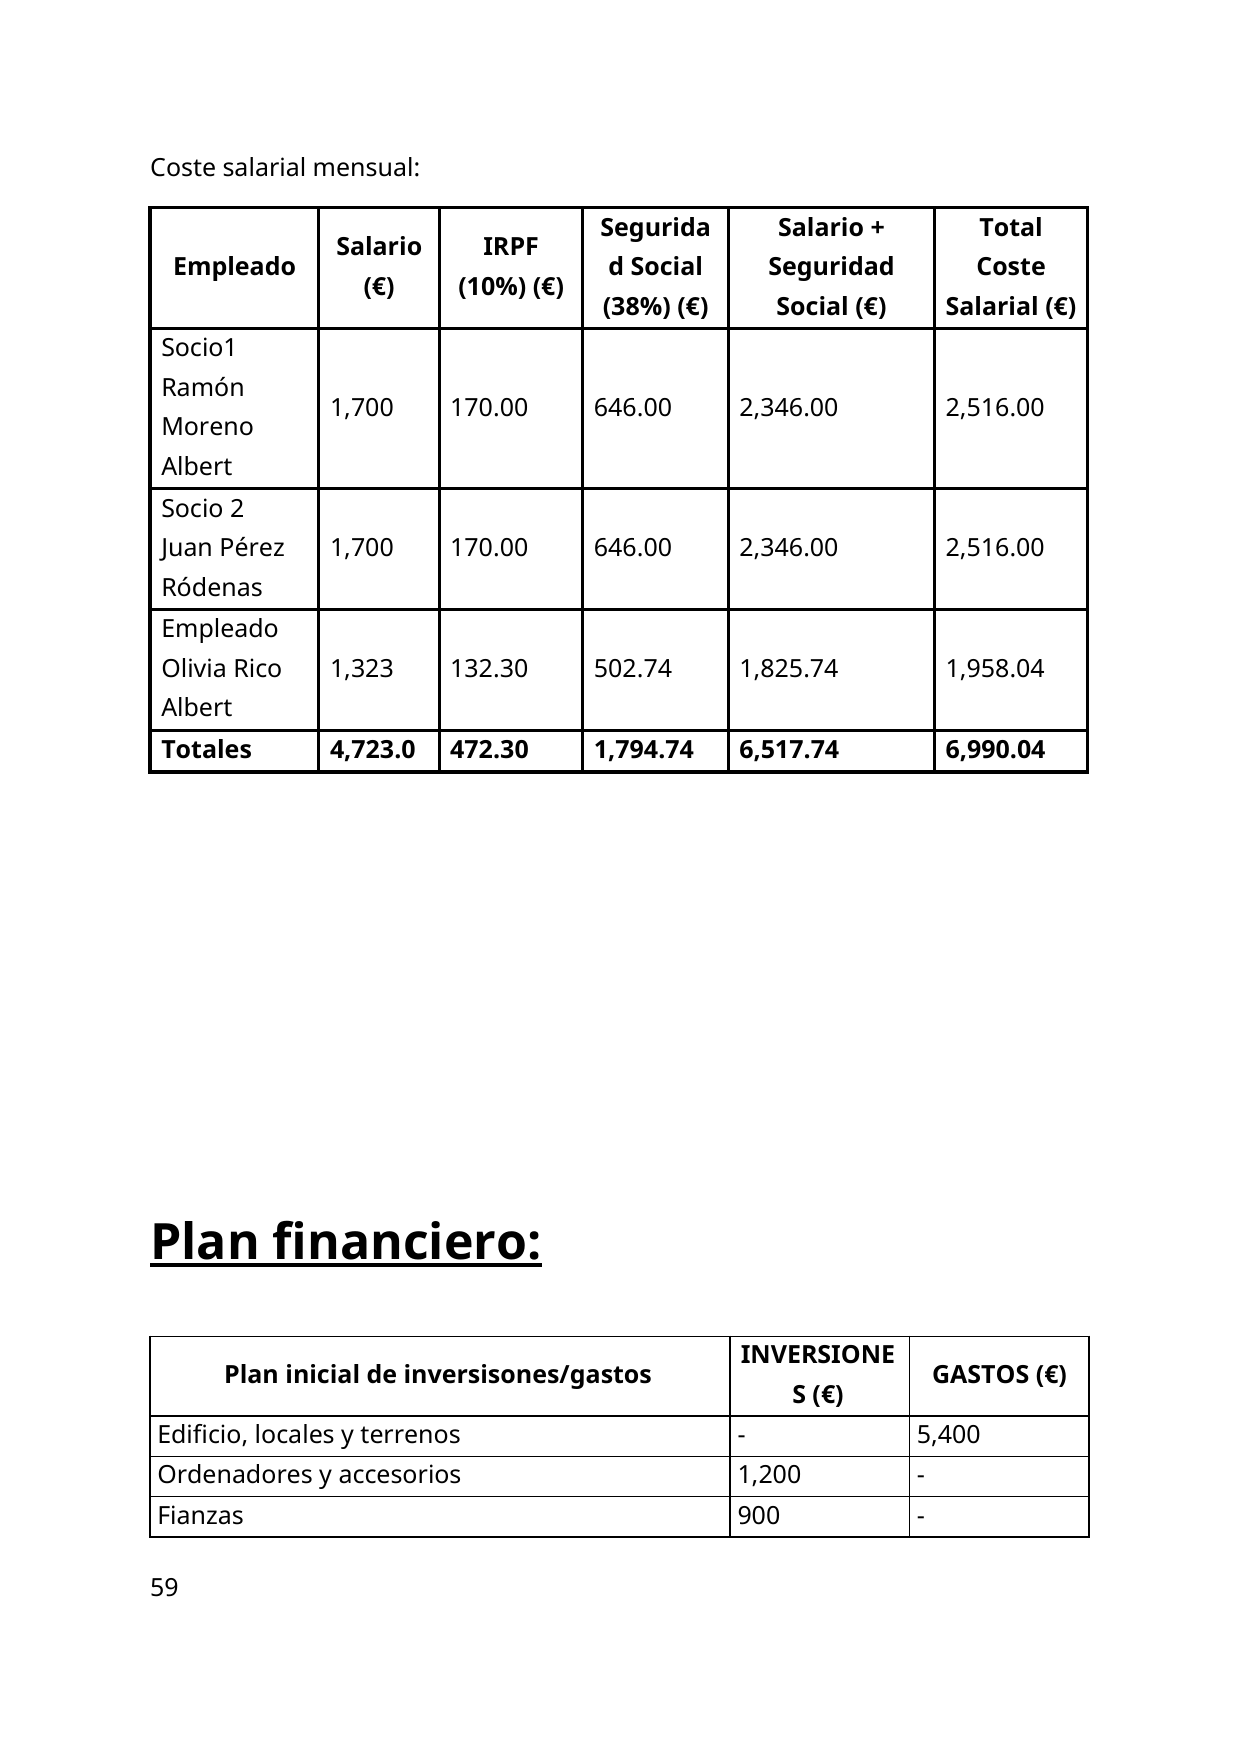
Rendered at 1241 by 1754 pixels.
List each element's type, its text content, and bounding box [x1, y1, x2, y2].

table_cell - [731, 1417, 909, 1456]
table_cell 5,400 [910, 1417, 1088, 1456]
table_header INVERSIONES (€) [731, 1337, 909, 1415]
table_cell Edificio, locales y terrenos [151, 1417, 729, 1456]
table_header Plan inicial de inversisones/gastos [151, 1337, 729, 1415]
table_cell 2,516.00 [936, 490, 1086, 608]
table_cell 170.00 [441, 490, 581, 608]
table_cell 170.00 [441, 330, 581, 487]
table_cell 1,700 [320, 490, 438, 608]
table_cell 4,723.0 [320, 732, 438, 770]
table_cell Fianzas [151, 1497, 729, 1536]
table_cell 1,700 [320, 330, 438, 487]
table_cell 2,346.00 [730, 490, 933, 608]
table_cell Empleado Olivia Rico Albert [152, 611, 317, 728]
table_cell - [910, 1457, 1088, 1496]
table_cell 502.74 [584, 611, 727, 728]
table_cell 1,794.74 [584, 732, 727, 770]
table_cell Socio1 Ramón Moreno Albert [152, 330, 317, 487]
table_cell 472.30 [441, 732, 581, 770]
table_header IRPF (10%) (€) [441, 209, 581, 327]
table_cell 646.00 [584, 330, 727, 487]
table_cell 6,990.04 [936, 732, 1086, 770]
table_cell 132.30 [441, 611, 581, 728]
table_cell 6,517.74 [730, 732, 933, 770]
table_cell 900 [731, 1497, 909, 1536]
table_header Salario (€) [320, 209, 438, 327]
table_cell 2,516.00 [936, 330, 1086, 487]
table_cell 1,958.04 [936, 611, 1086, 728]
text Coste salarial mensual: [150, 150, 1090, 184]
table_header Seguridad Social (38%) (€) [584, 209, 727, 327]
table_cell 646.00 [584, 490, 727, 608]
table_cell Socio 2 Juan Pérez Ródenas [152, 490, 317, 608]
table_cell 2,346.00 [730, 330, 933, 487]
table_cell 1,200 [731, 1457, 909, 1496]
table_cell Ordenadores y accesorios [151, 1457, 729, 1496]
table_cell 1,825.74 [730, 611, 933, 728]
table_header Salario + Seguridad Social (€) [730, 209, 933, 327]
table_cell Totales [152, 732, 317, 770]
table_header Empleado [152, 209, 317, 327]
table_cell - [910, 1497, 1088, 1536]
table_cell 1,323 [320, 611, 438, 728]
table_header Total Coste Salarial (€) [936, 209, 1086, 327]
text Plan financiero: [150, 1206, 1090, 1313]
table_header GASTOS (€) [910, 1337, 1088, 1415]
